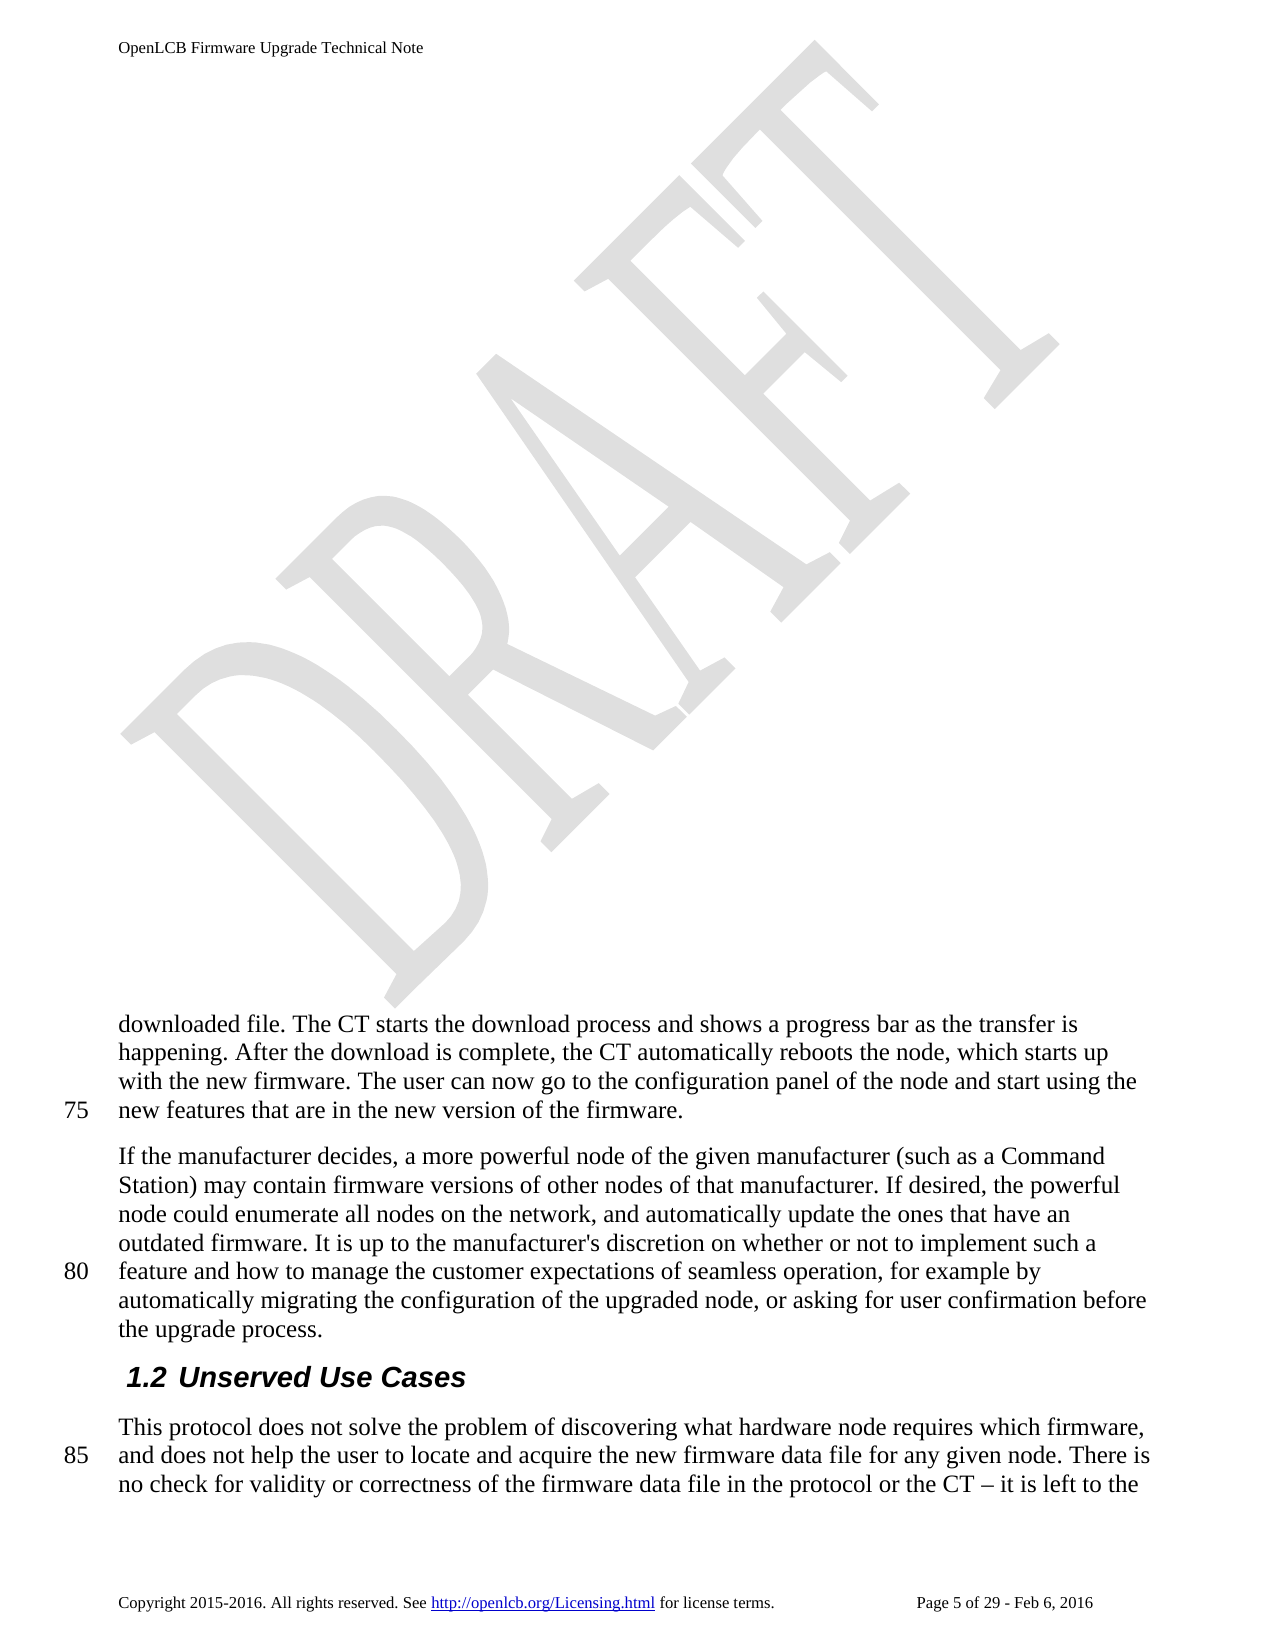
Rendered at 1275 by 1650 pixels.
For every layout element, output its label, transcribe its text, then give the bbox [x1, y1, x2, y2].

subtitle Unserved Use Cases [118, 1360, 1157, 1394]
text If the manufacturer decides, a more powerful node of the given manufacturer (such as a Command Station) may contain firmware versions of other nodes of that manufacturer. If desired, the powerful node could enumerate all nodes on the network, and automatically update the ones that have an outdated firmware. It is up to the manufacturer's discretion on whether or not to implement such a feature and how to manage the customer expectations of seamless operation, for example by automatically migrating the configuration of the upgraded node, or asking for user confirmation before the upgrade process. [118, 1141, 1157, 1343]
text downloaded file. The CT starts the download process and shows a progress bar as the transfer is happening. After the download is complete, the CT automatically reboots the node, which starts up with the new firmware. The user can now go to the configuration panel of the node and start using the new features that are in the new version of the firmware. [118, 150, 1157, 1124]
text This protocol does not solve the problem of discovering what hardware node requires which firmware, and does not help the user to locate and acquire the new firmware data file for any given node. There is no check for validity or correctness of the firmware data file in the protocol or the CT – it is left to the [118, 1412, 1157, 1498]
